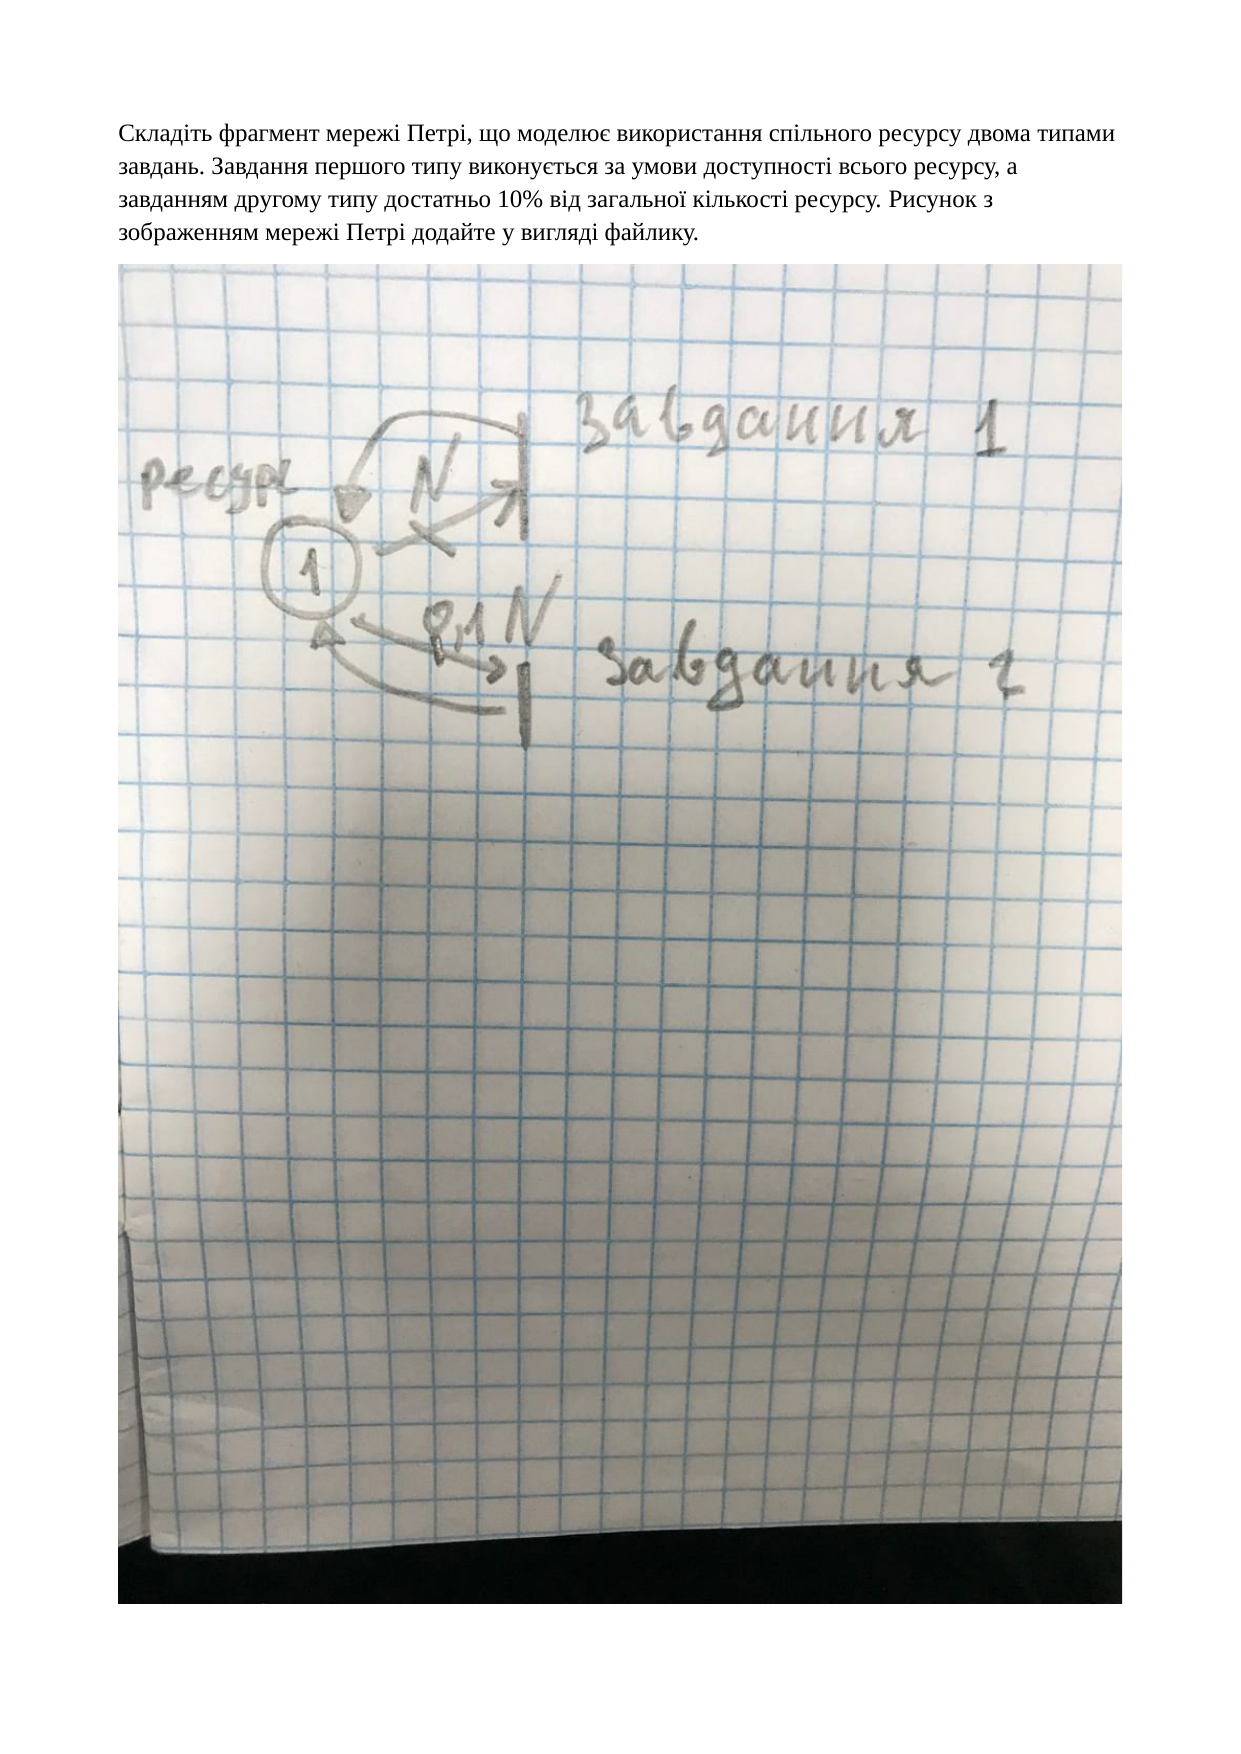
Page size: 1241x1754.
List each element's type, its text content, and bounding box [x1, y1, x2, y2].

picture [118, 264, 1123, 1604]
text Складіть фрагмент мережі Петрі, що моделює використання спільного ресурсу двома типами завдань. Завдання першого типу виконується за умови доступності всього ресурсу, а завданням другому типу достатньо 10% від загальної кількості ресурсу. Рисунок з зображенням мережі Петрі додайте у вигляді файлику. [118, 118, 1122, 246]
